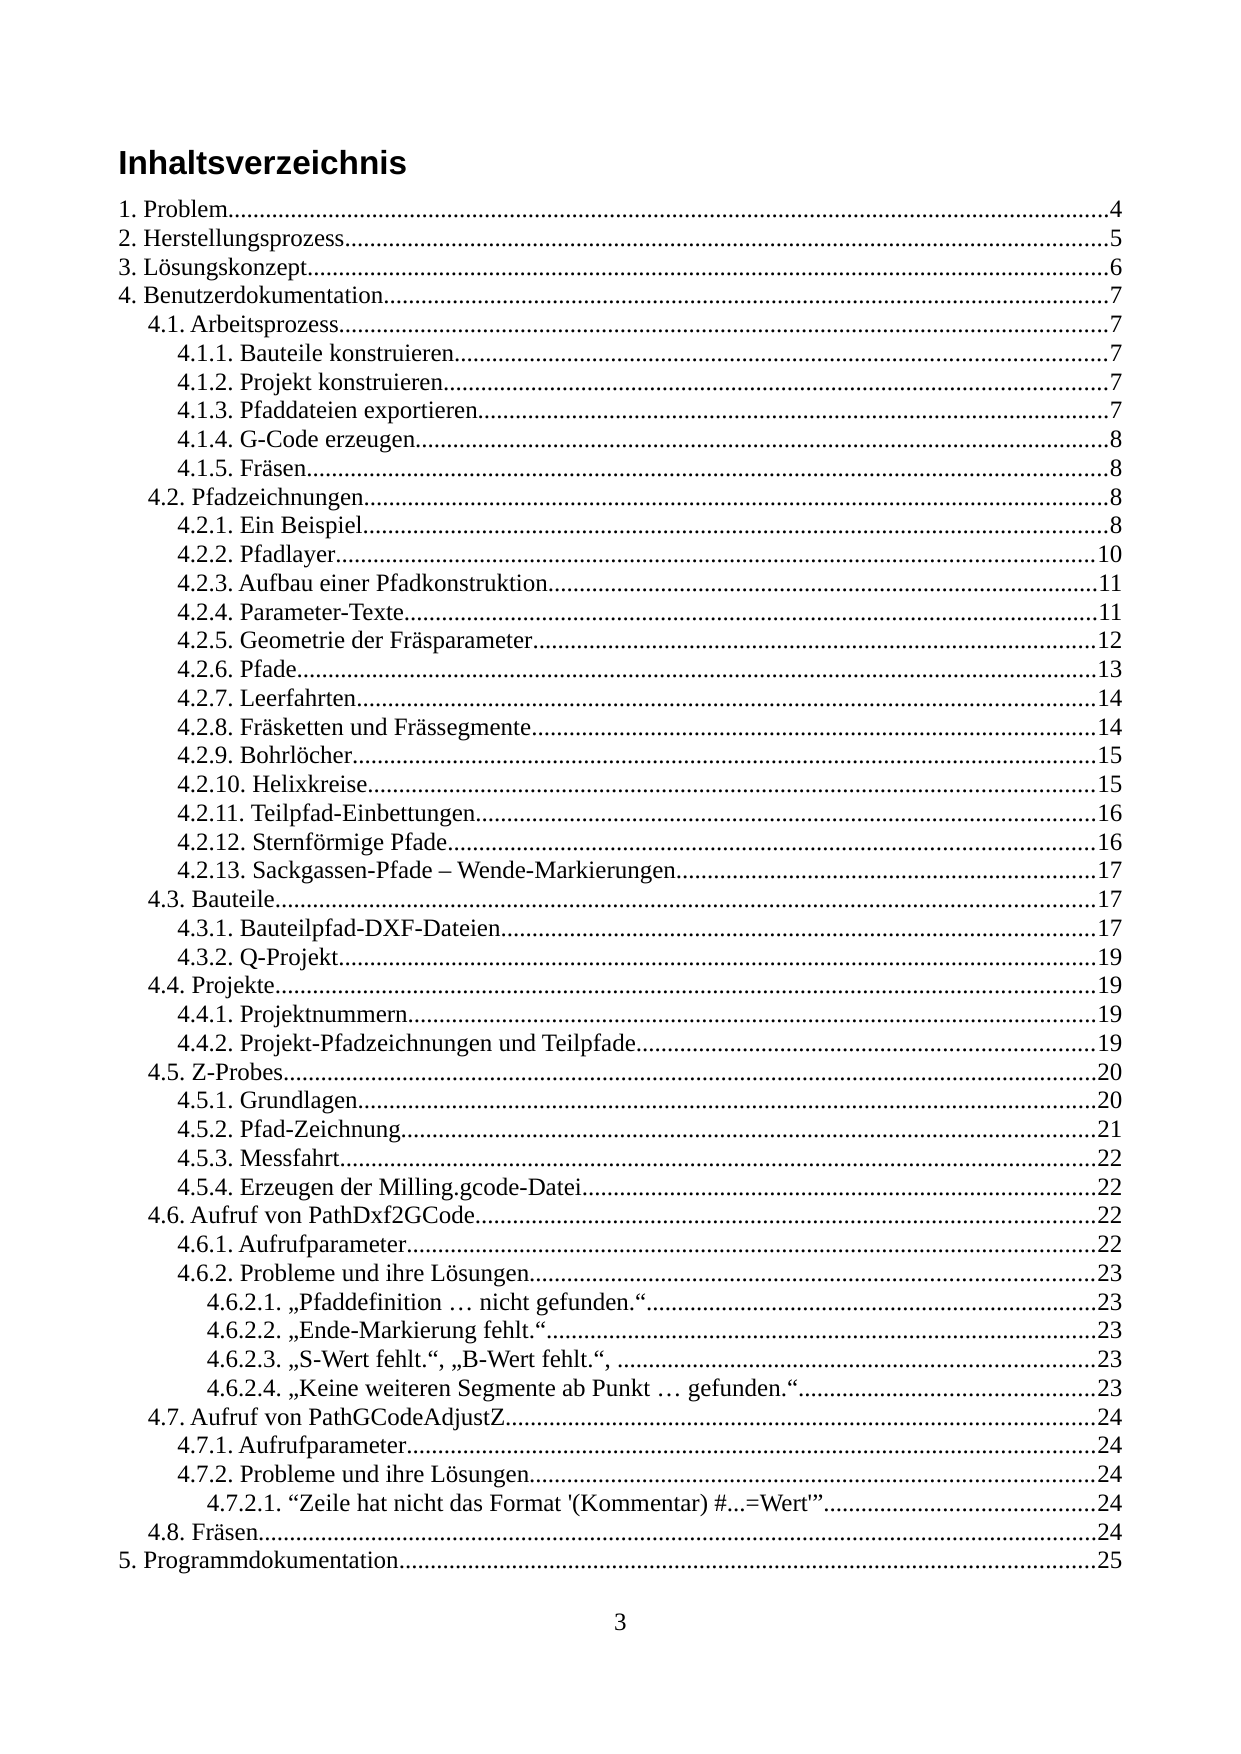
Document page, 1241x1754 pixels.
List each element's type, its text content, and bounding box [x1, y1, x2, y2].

text 4.7.2. Probleme und ihre Lösungen 24 [177, 1459, 1122, 1488]
text 4.2.3. Aufbau einer Pfadkonstruktion 11 [177, 568, 1122, 597]
text 4.5.3. Messfahrt 22 [177, 1143, 1122, 1172]
text 4.6.2. Probleme und ihre Lösungen 23 [177, 1258, 1122, 1287]
text 4.5. Z-Probes 20 [148, 1057, 1122, 1085]
text 4.6.2.3. „S-Wert fehlt.“, „B-Wert fehlt.“, ... 23 [207, 1344, 1122, 1373]
text 4.4.2. Projekt-Pfadzeichnungen und Teilpfade 19 [177, 1028, 1122, 1057]
text 4.2.1. Ein Beispiel 8 [177, 510, 1122, 539]
text 4. Benutzerdokumentation 7 [118, 280, 1122, 309]
text 4.5.1. Grundlagen 20 [177, 1085, 1122, 1114]
text 4.2.11. Teilpfad-Einbettungen 16 [177, 798, 1122, 827]
text 4.1.2. Projekt konstruieren 7 [177, 367, 1122, 395]
text 4.2.8. Fräsketten und Frässegmente 14 [177, 712, 1122, 740]
text 4.2.4. Parameter-Texte 11 [177, 597, 1122, 625]
text 4.2.12. Sternförmige Pfade 16 [177, 827, 1122, 855]
text 4.8. Fräsen 24 [148, 1517, 1122, 1545]
text 4.2.7. Leerfahrten 14 [177, 683, 1122, 712]
text 4.1.4. G-Code erzeugen 8 [177, 424, 1122, 453]
text 4.7.2.1. “Zeile hat nicht das Format '(Kommentar) #...=Wert'” 24 [207, 1488, 1122, 1517]
text 4.2.9. Bohrlöcher 15 [177, 740, 1122, 769]
text 5. Programmdokumentation 25 [118, 1545, 1122, 1574]
text 4.4.1. Projektnummern 19 [177, 999, 1122, 1028]
text 4.1.1. Bauteile konstruieren 7 [177, 338, 1122, 367]
text 4.4. Projekte 19 [148, 970, 1122, 999]
text 4.5.2. Pfad-Zeichnung 21 [177, 1114, 1122, 1143]
text 4.6. Aufruf von PathDxf2GCode 22 [148, 1200, 1122, 1229]
text 3. Lösungskonzept 6 [118, 252, 1122, 280]
text 4.2.13. Sackgassen-Pfade – Wende-Markierungen 17 [177, 855, 1122, 884]
text 4.2.5. Geometrie der Fräsparameter 12 [177, 625, 1122, 654]
text 4.6.2.2. „Ende-Markierung fehlt.“ 23 [207, 1315, 1122, 1344]
text 4.5.4. Erzeugen der Milling.gcode-Datei 22 [177, 1172, 1122, 1200]
text 1. Problem 4 [118, 194, 1122, 223]
text 2. Herstellungsprozess 5 [118, 223, 1122, 252]
text 4.2.10. Helixkreise 15 [177, 769, 1122, 798]
text 4.1. Arbeitsprozess 7 [148, 309, 1122, 338]
text 4.3.1. Bauteilpfad-DXF-Dateien 17 [177, 913, 1122, 942]
text 4.2. Pfadzeichnungen 8 [148, 482, 1122, 510]
text 4.6.2.4. „Keine weiteren Segmente ab Punkt … gefunden.“ 23 [207, 1373, 1122, 1402]
subtitle Inhaltsverzeichnis [118, 143, 1122, 182]
text 4.6.1. Aufrufparameter 22 [177, 1229, 1122, 1258]
text 4.1.5. Fräsen 8 [177, 453, 1122, 482]
text 4.3.2. Q-Projekt 19 [177, 942, 1122, 970]
text 4.7.1. Aufrufparameter 24 [177, 1430, 1122, 1459]
text 4.6.2.1. „Pfaddefinition … nicht gefunden.“ 23 [207, 1287, 1122, 1315]
text 4.1.3. Pfaddateien exportieren 7 [177, 395, 1122, 424]
text 4.2.6. Pfade 13 [177, 654, 1122, 683]
text 4.7. Aufruf von PathGCodeAdjustZ 24 [148, 1402, 1122, 1430]
text 4.3. Bauteile 17 [148, 884, 1122, 913]
text 4.2.2. Pfadlayer 10 [177, 539, 1122, 568]
